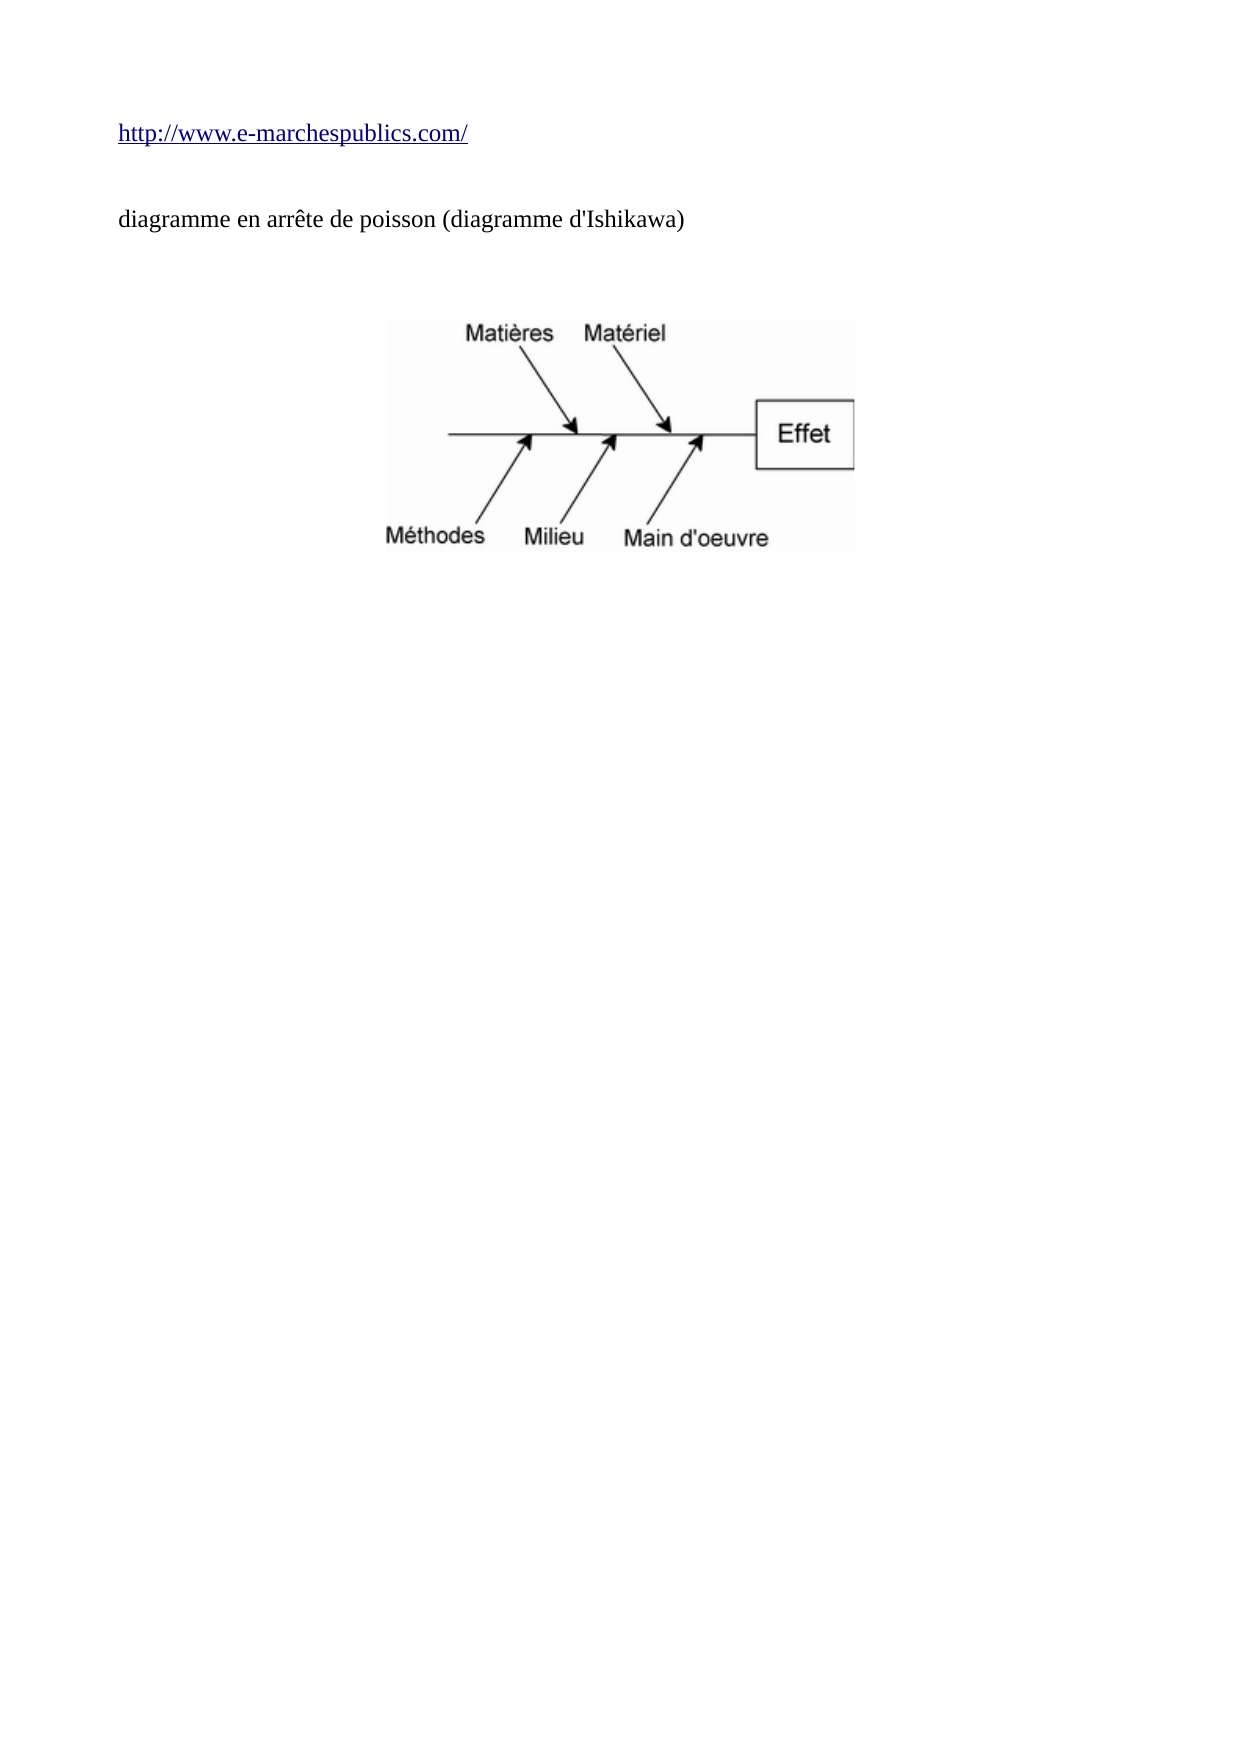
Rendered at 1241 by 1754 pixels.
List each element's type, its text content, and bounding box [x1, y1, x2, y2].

picture [385, 319, 855, 553]
text diagramme en arrête de poisson (diagramme d'Ishikawa) [118, 204, 1122, 233]
text http://www.e-marchespublics.com/ [118, 118, 1122, 147]
